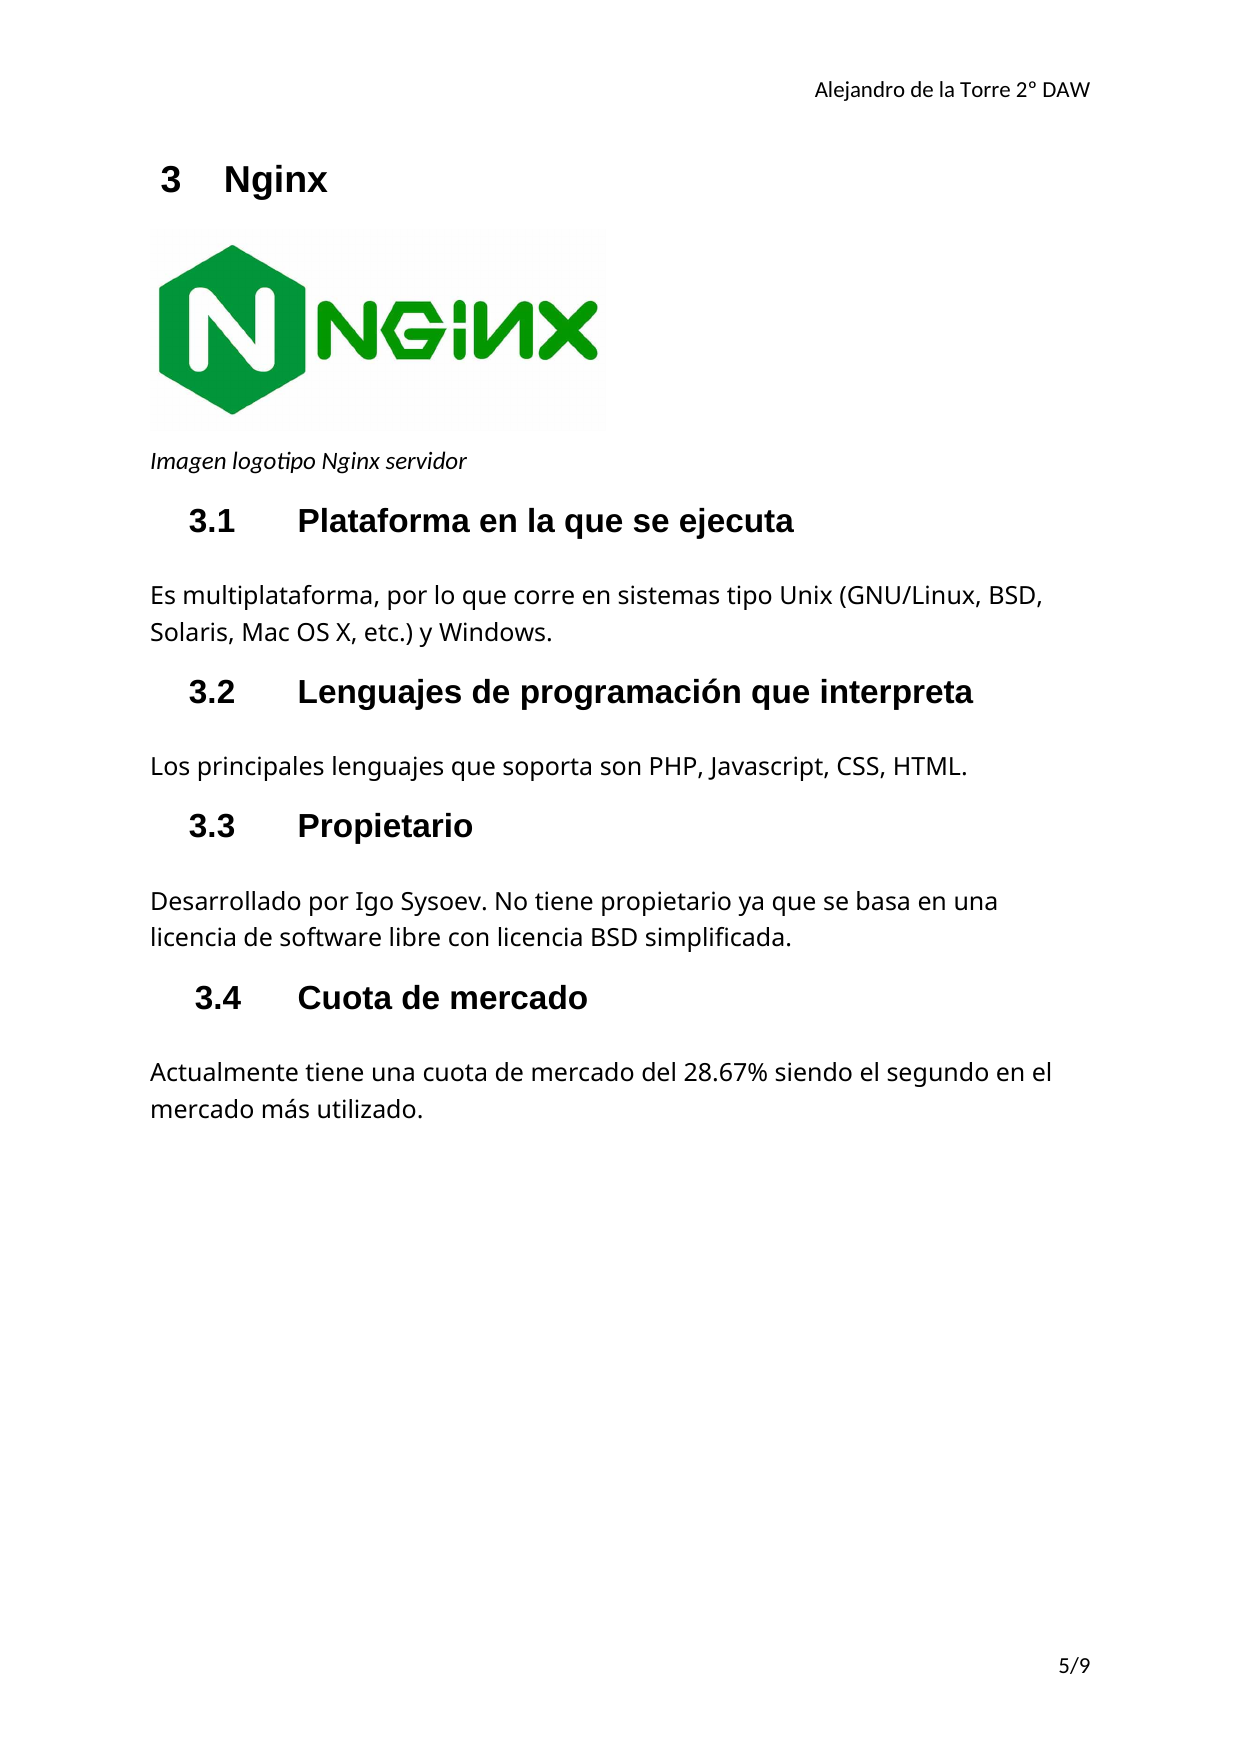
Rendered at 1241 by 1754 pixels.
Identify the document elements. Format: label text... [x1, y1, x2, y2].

picture [150, 229, 606, 431]
subtitle Propietario [179, 806, 1090, 845]
text Los principales lenguajes que soporta son PHP, Javascript, CSS, HTML. [150, 749, 1090, 783]
text Es multiplataforma, por lo que corre en sistemas tipo Unix (GNU/Linux, BSD, Solaris, Mac OS X, etc.) y Windows. [150, 578, 1090, 648]
subtitle Cuota de mercado [185, 978, 1090, 1016]
text Desarrollado por Igo Sysoev. No tiene propietario ya que se basa en una licencia de software libre con licencia BSD simplificada. [150, 883, 1090, 954]
subtitle Lenguajes de programación que interpreta [179, 672, 1090, 710]
subtitle Plataforma en la que se ejecuta [179, 501, 1090, 539]
text Actualmente tiene una cuota de mercado del 28.67% siendo el segundo en el mercado más utilizado. [150, 1054, 1090, 1125]
text Imagen logotipo Nginx servidor [150, 431, 606, 476]
subtitle Nginx [150, 157, 1090, 201]
